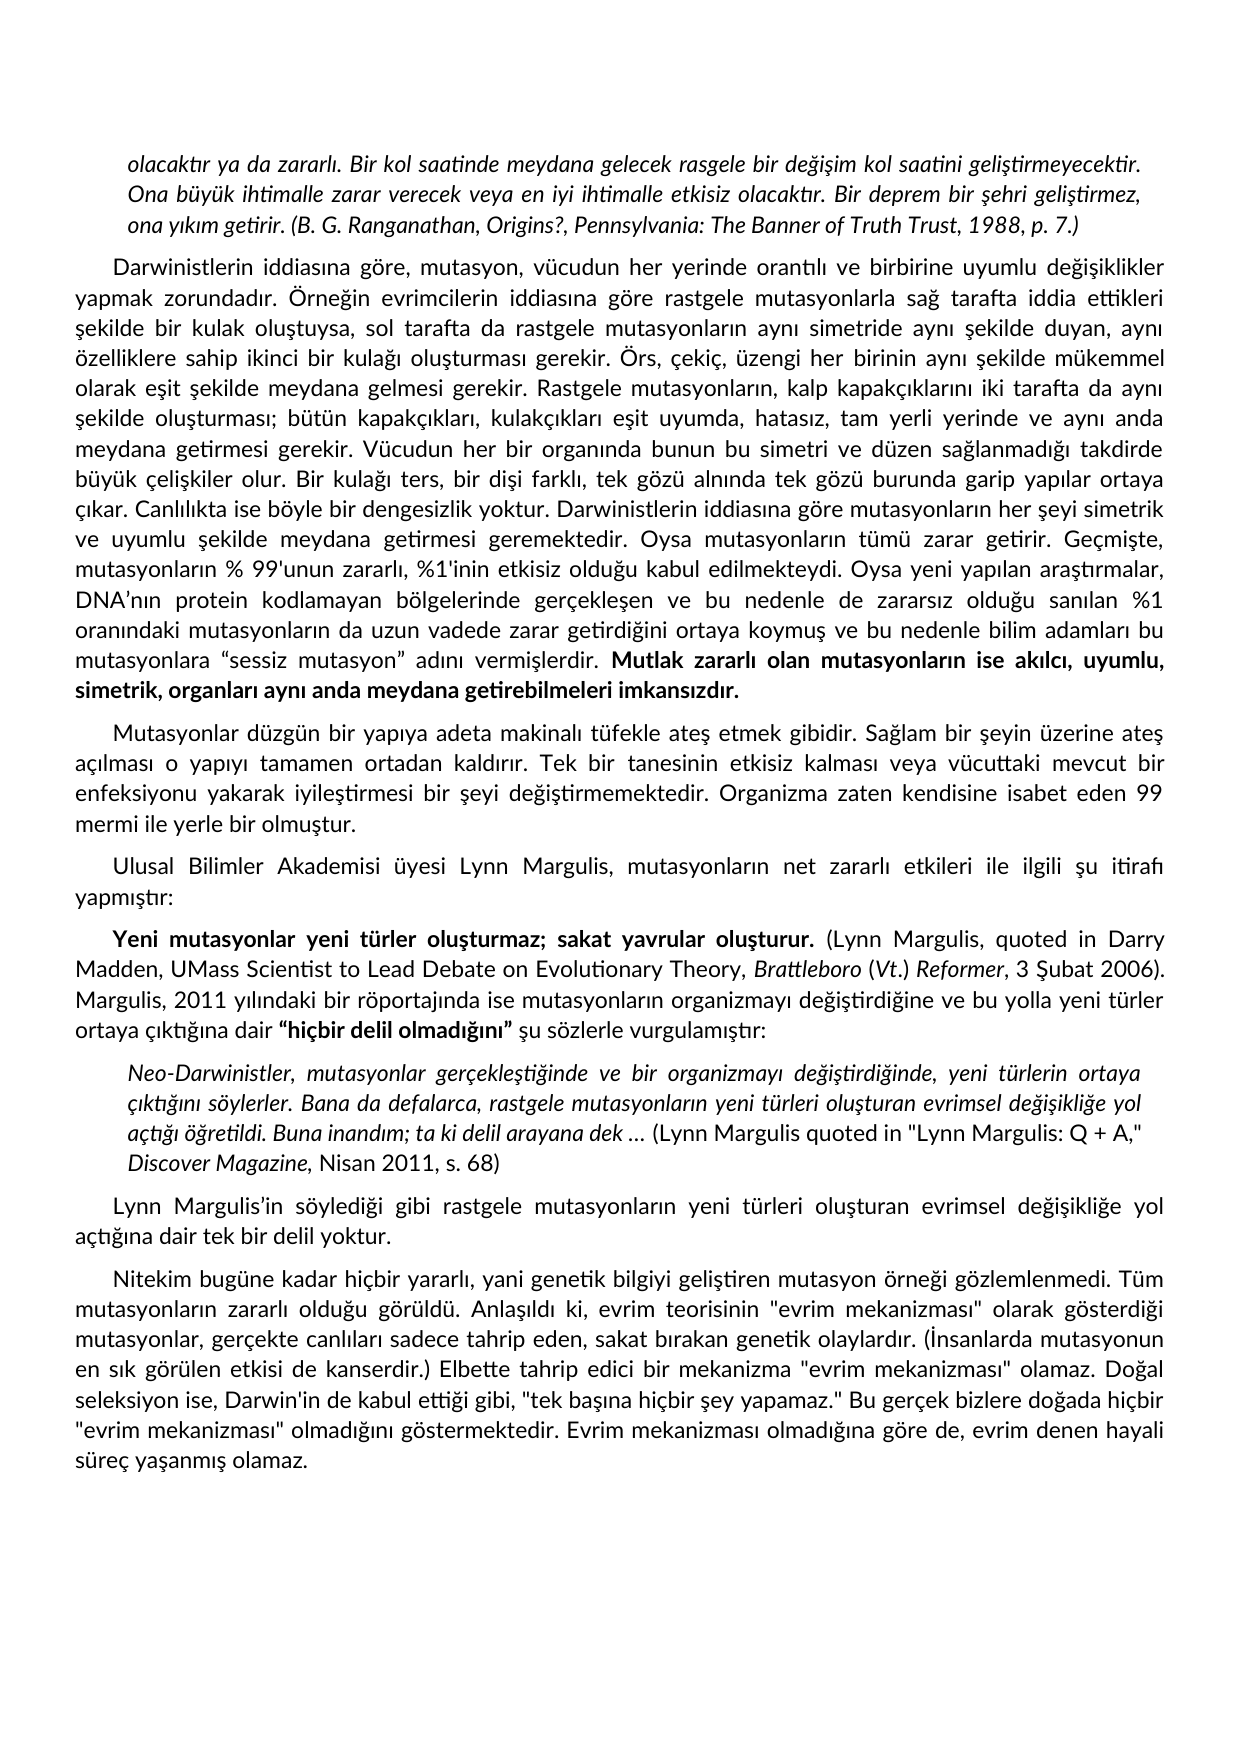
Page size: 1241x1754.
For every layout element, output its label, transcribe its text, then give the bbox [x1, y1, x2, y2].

text Neo-Darwinistler, mutasyonlar gerçekleştiğinde ve bir organizmayı değiştirdiğinde, yeni türlerin ortaya çıktığını söylerler. Bana da defalarca, rastgele mutasyonların yeni türleri oluşturan evrimsel değişikliğe yol açtığı öğretildi. Buna inandım; ta ki delil arayana dek … (Lynn Margulis quoted in "Lynn Margulis: Q + A," Discover Magazine, Nisan 2011, s. 68) [127, 1058, 1143, 1176]
text olacaktır ya da zararlı. Bir kol saatinde meydana gelecek rasgele bir değişim kol saatini geliştirmeyecektir. Ona büyük ihtimalle zarar verecek veya en iyi ihtimalle etkisiz olacaktır. Bir deprem bir şehri geliştirmez, ona yıkım getirir. (B. G. Ranganathan, Origins?, Pennsylvania: The Banner of Truth Trust, 1988, p. 7.) [127, 150, 1143, 238]
text Mutasyonlar düzgün bir yapıya adeta makinalı tüfekle ateş etmek gibidir. Sağlam bir şeyin üzerine ateş açılması o yapıyı tamamen ortadan kaldırır. Tek bir tanesinin etkisiz kalması veya vücuttaki mevcut bir enfeksiyonu yakarak iyileştirmesi bir şeyi değiştirmemektedir. Organizma zaten kendisine isabet eden 99 mermi ile yerle bir olmuştur. [75, 719, 1165, 837]
text Lynn Margulis’in söylediği gibi rastgele mutasyonların yeni türleri oluşturan evrimsel değişikliğe yol açtığına dair tek bir delil yoktur. [75, 1192, 1165, 1249]
text Nitekim bugüne kadar hiçbir yararlı, yani genetik bilgiyi geliştiren mutasyon örneği gözlemlenmedi. Tüm mutasyonların zararlı olduğu görüldü. Anlaşıldı ki, evrim teorisinin "evrim mekanizması" olarak gösterdiği mutasyonlar, gerçekte canlıları sadece tahrip eden, sakat bırakan genetik olaylardır. (İnsanlarda mutasyonun en sık görülen etkisi de kanserdir.) Elbette tahrip edici bir mekanizma "evrim mekanizması" olamaz. Doğal seleksiyon ise, Darwin'in de kabul ettiği gibi, "tek başına hiçbir şey yapamaz." Bu gerçek bizlere doğada hiçbir "evrim mekanizması" olmadığını göstermektedir. Evrim mekanizması olmadığına göre de, evrim denen hayali süreç yaşanmış olamaz. [75, 1264, 1165, 1473]
text Ulusal Bilimler Akademisi üyesi Lynn Margulis, mutasyonların net zararlı etkileri ile ilgili şu itirafı yapmıştır: [75, 852, 1165, 910]
text Darwinistlerin iddiasına göre, mutasyon, vücudun her yerinde orantılı ve birbirine uyumlu değişiklikler yapmak zorundadır. Örneğin evrimcilerin iddiasına göre rastgele mutasyonlarla sağ tarafta iddia ettikleri şekilde bir kulak oluştuysa, sol tarafta da rastgele mutasyonların aynı simetride aynı şekilde duyan, aynı özelliklere sahip ikinci bir kulağı oluşturması gerekir. Örs, çekiç, üzengi her birinin aynı şekilde mükemmel olarak eşit şekilde meydana gelmesi gerekir. Rastgele mutasyonların, kalp kapakçıklarını iki tarafta da aynı şekilde oluşturması; bütün kapakçıkları, kulakçıkları eşit uyumda, hatasız, tam yerli yerinde ve aynı anda meydana getirmesi gerekir. Vücudun her bir organında bunun bu simetri ve düzen sağlanmadığı takdirde büyük çelişkiler olur. Bir kulağı ters, bir dişi farklı, tek gözü alnında tek gözü burunda garip yapılar ortaya çıkar. Canlılıkta ise böyle bir dengesizlik yoktur. Darwinistlerin iddiasına göre mutasyonların her şeyi simetrik ve uyumlu şekilde meydana getirmesi geremektedir. Oysa mutasyonların tümü zarar getirir. Geçmişte, mutasyonların % 99'unun zararlı, %1'inin etkisiz olduğu kabul edilmekteydi. Oysa yeni yapılan araştırmalar, DNA’nın protein kodlamayan bölgelerinde gerçekleşen ve bu nedenle de zararsız olduğu sanılan %1 oranındaki mutasyonların da uzun vadede zarar getirdiğini ortaya koymuş ve bu nedenle bilim adamları bu mutasyonlara “sessiz mutasyon” adını vermişlerdir. Mutlak zararlı olan mutasyonların ise akılcı, uyumlu, simetrik, organları aynı anda meydana getirebilmeleri imkansızdır. [75, 253, 1165, 703]
text Yeni mutasyonlar yeni türler oluşturmaz; sakat yavrular oluşturur. (Lynn Margulis, quoted in Darry Madden, UMass Scientist to Lead Debate on Evolutionary Theory, Brattleboro (Vt.) Reformer, 3 Şubat 2006). Margulis, 2011 yılındaki bir röportajında ise mutasyonların organizmayı değiştirdiğine ve bu yolla yeni türler ortaya çıktığına dair “hiçbir delil olmadığını” şu sözlerle vurgulamıştır: [75, 925, 1165, 1043]
